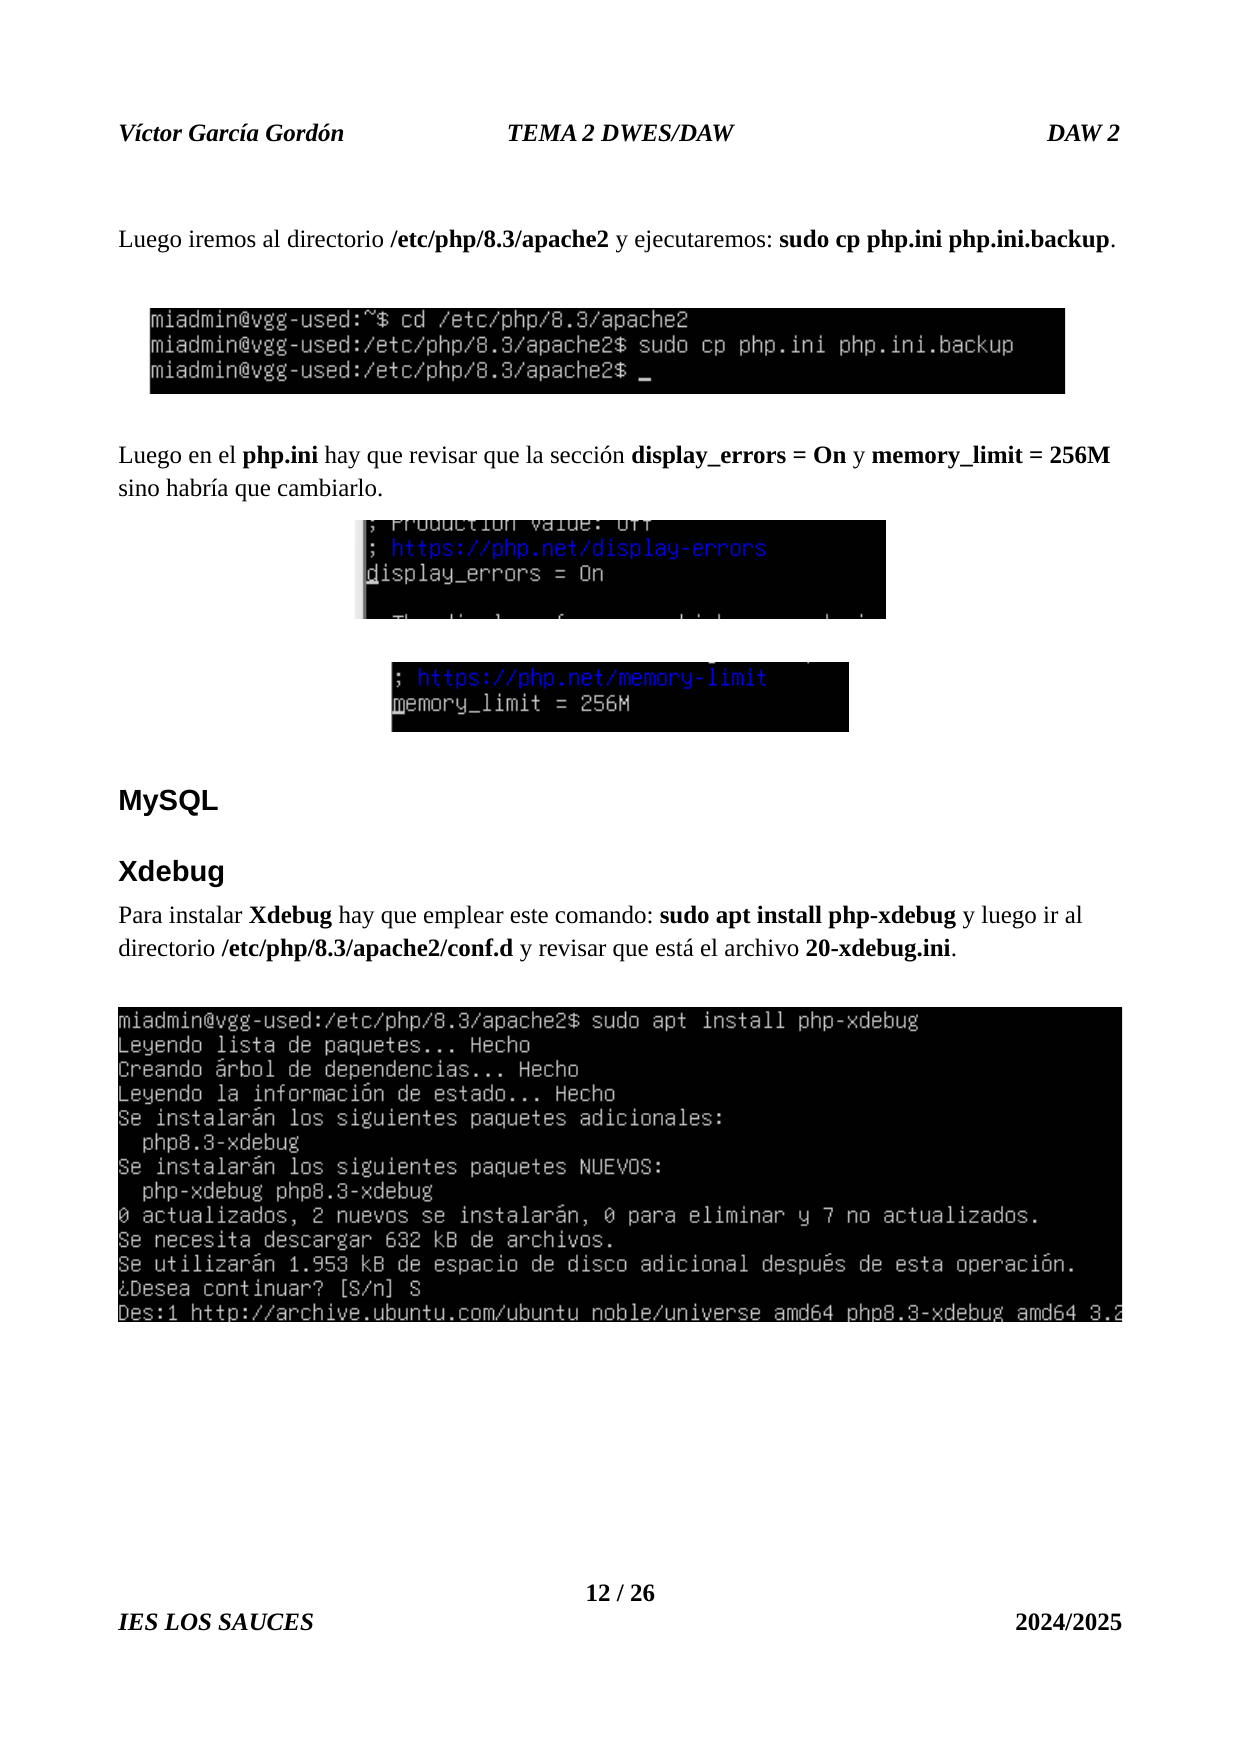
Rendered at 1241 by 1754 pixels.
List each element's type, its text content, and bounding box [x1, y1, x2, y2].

text Luego iremos al directorio /etc/php/8.3/apache2 y ejecutaremos: sudo cp php.ini php.ini.backup. [118, 224, 1122, 253]
text Luego en el php.ini hay que revisar que la sección display_errors = On y memory_limit = 256M sino habría que cambiarlo. [118, 440, 1122, 502]
picture [118, 1007, 1123, 1322]
subtitle Xdebug [118, 854, 1122, 887]
picture [149, 308, 1066, 394]
picture [391, 662, 849, 732]
picture [354, 520, 886, 619]
text Para instalar Xdebug hay que emplear este comando: sudo apt install php-xdebug y luego ir al directorio /etc/php/8.3/apache2/conf.d y revisar que está el archivo 20-xdebug.ini. [118, 900, 1122, 962]
subtitle MySQL [118, 783, 1122, 816]
